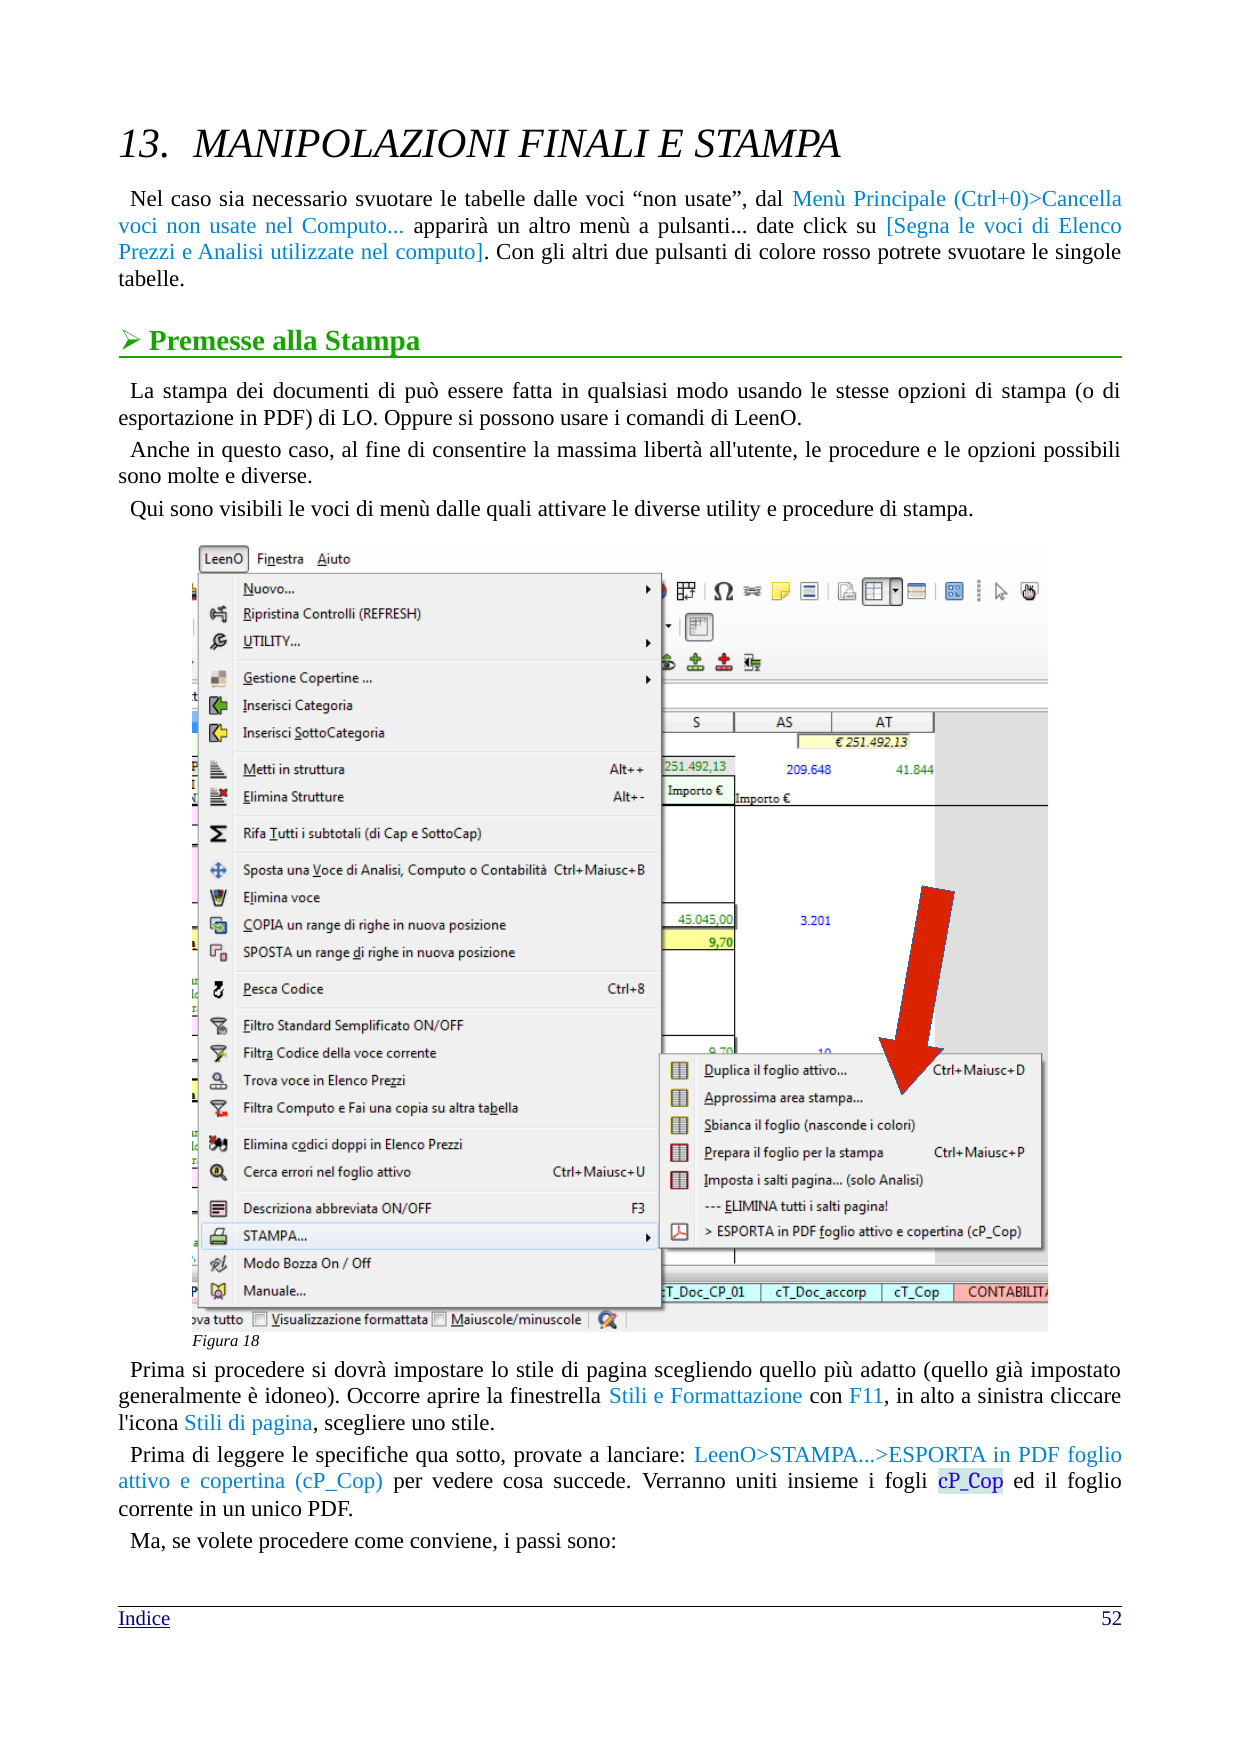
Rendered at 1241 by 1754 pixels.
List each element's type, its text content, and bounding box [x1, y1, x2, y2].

text Nel caso sia necessario svuotare le tabelle dalle voci “non usate”, dal Menù Principale (Ctrl+0)>Cancella voci non usate nel Computo... apparirà un altro menù a pulsanti... date click su [Segna le voci di Elenco Prezzi e Analisi utilizzate nel computo]. Con gli altri due pulsanti di colore rosso potrete svuotare le singole tabelle. [118, 186, 1122, 291]
text Qui sono visibili le voci di menù dalle quali attivare le diverse utility e procedure di stampa. [118, 495, 1122, 521]
table_header [118, 527, 1122, 1356]
text Prima si procedere si dovrà impostare lo stile di pagina scegliendo quello più adatto (quello già impostato generalmente è idoneo). Occorre aprire la finestrella Stili e Formattazione con F11, in alto a sinistra cliccare l'icona Stili di pagina, scegliere uno stile. [118, 1356, 1122, 1435]
text Anche in questo caso, al fine di consentire la massima libertà all'utente, le procedure e le opzioni possibili sono molte e diverse. [118, 436, 1122, 489]
subtitle Premesse alla Stampa [119, 323, 1122, 356]
subtitle MANIPOLAZIONI FINALI E STAMPA [118, 118, 1122, 166]
text Ma, se volete procedere come conviene, i passi sono: [118, 1527, 1122, 1553]
text La stampa dei documenti di può essere fatta in qualsiasi modo usando le stesse opzioni di stampa (o di esportazione in PDF) di LO. Oppure si possono usare i comandi di LeenO. [118, 377, 1122, 430]
text Prima di leggere le specifiche qua sotto, provate a lanciare: LeenO>STAMPA...>ESPORTA in PDF foglio attivo e copertina (cP_Cop) per vedere cosa succede. Verranno uniti insieme i fogli cP_Cop ed il foglio corrente in un unico PDF. [118, 1441, 1122, 1521]
picture [192, 545, 1049, 1332]
